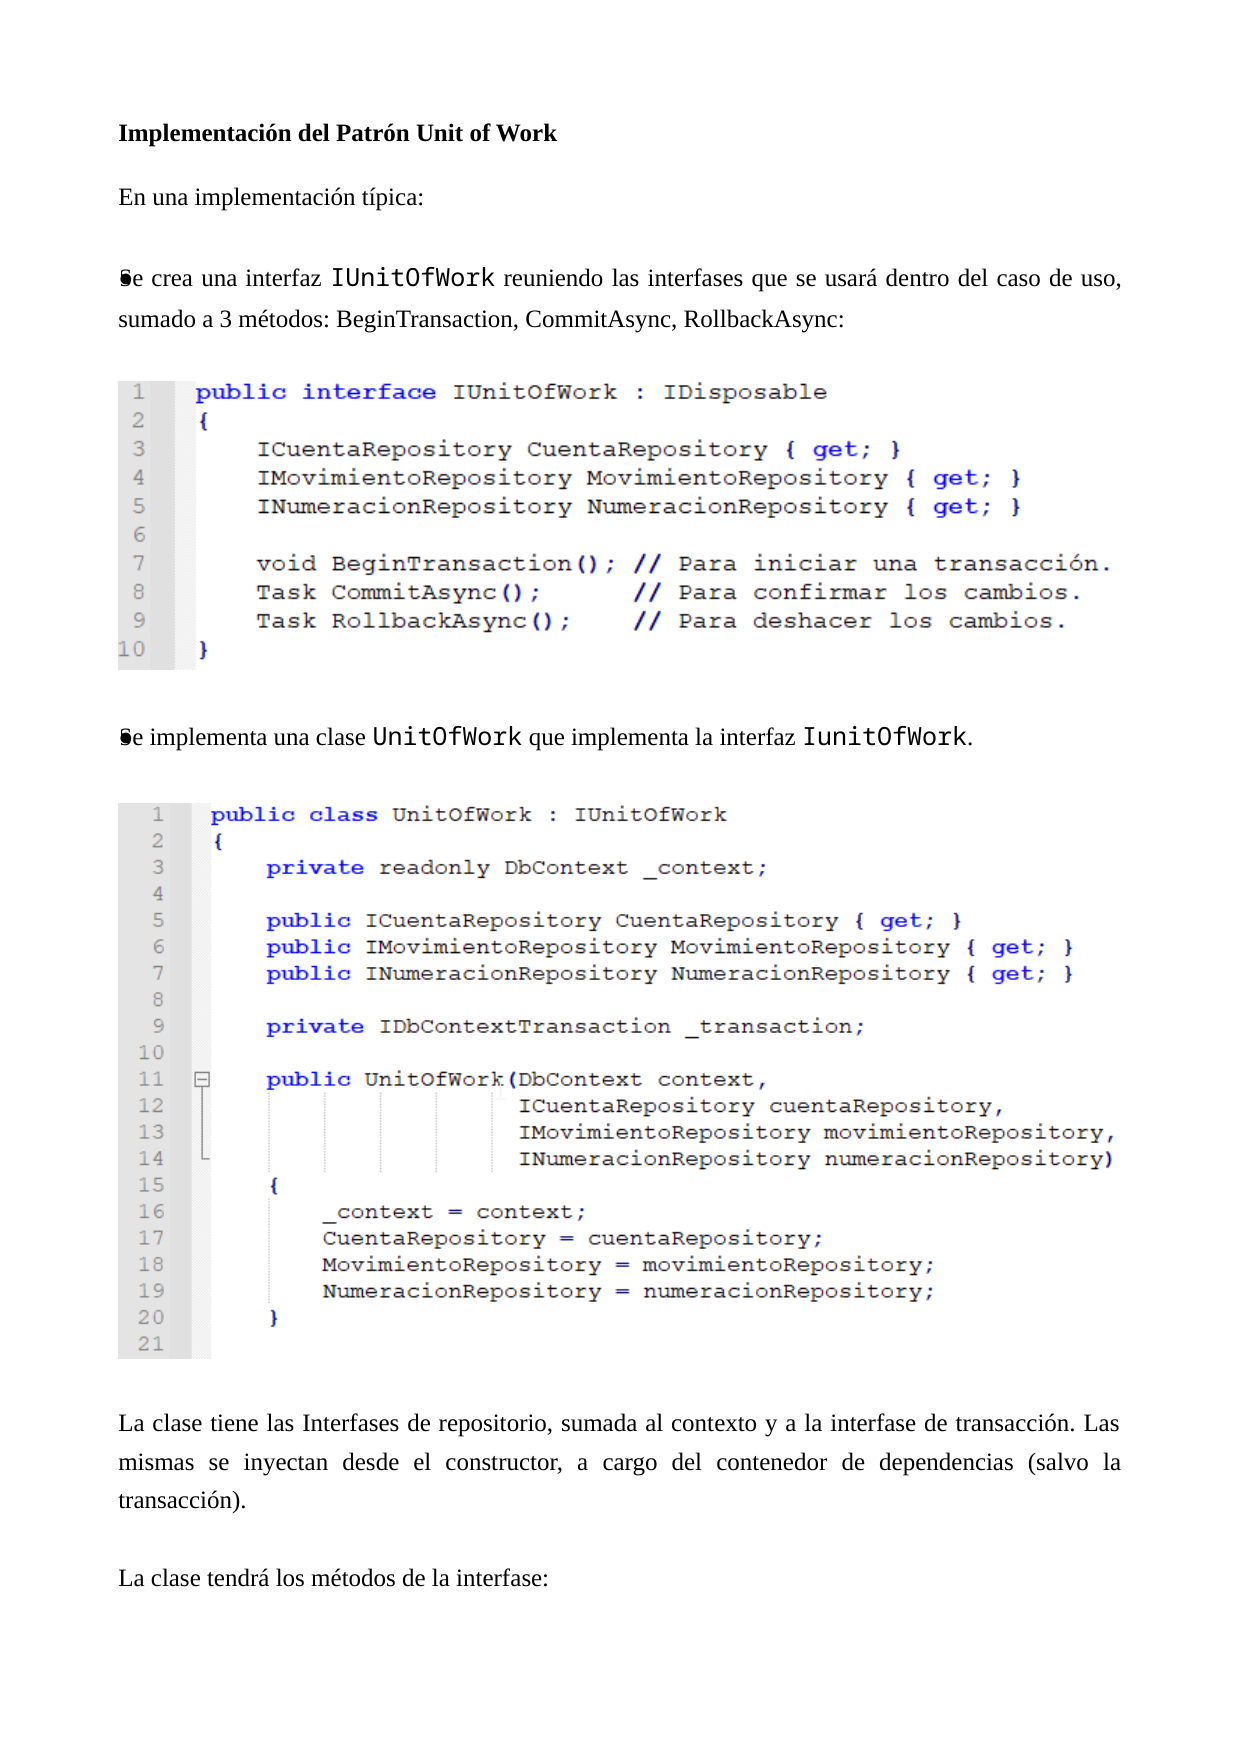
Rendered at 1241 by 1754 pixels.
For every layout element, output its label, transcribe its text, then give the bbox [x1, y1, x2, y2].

text La clase tiene las Interfases de repositorio, sumada al contexto y a la interfase de transacción. Las mismas se inyectan desde el constructor, a cargo del contenedor de dependencias (salvo la transacción). [118, 1408, 1122, 1514]
text Implementación del Patrón Unit of Work [118, 118, 1122, 147]
picture [118, 803, 1123, 1359]
picture [118, 381, 1123, 670]
text En una implementación típica: [118, 182, 1122, 211]
text La clase tendrá los métodos de la interfase: [118, 1563, 1122, 1592]
text Se implementa una clase UnitOfWork que implementa la interfaz IunitOfWork. [118, 719, 1122, 753]
text Se crea una interfaz IUnitOfWork reuniendo las interfases que se usará dentro del caso de uso, sumado a 3 métodos: BeginTransaction, CommitAsync, RollbackAsync: [118, 260, 1122, 333]
